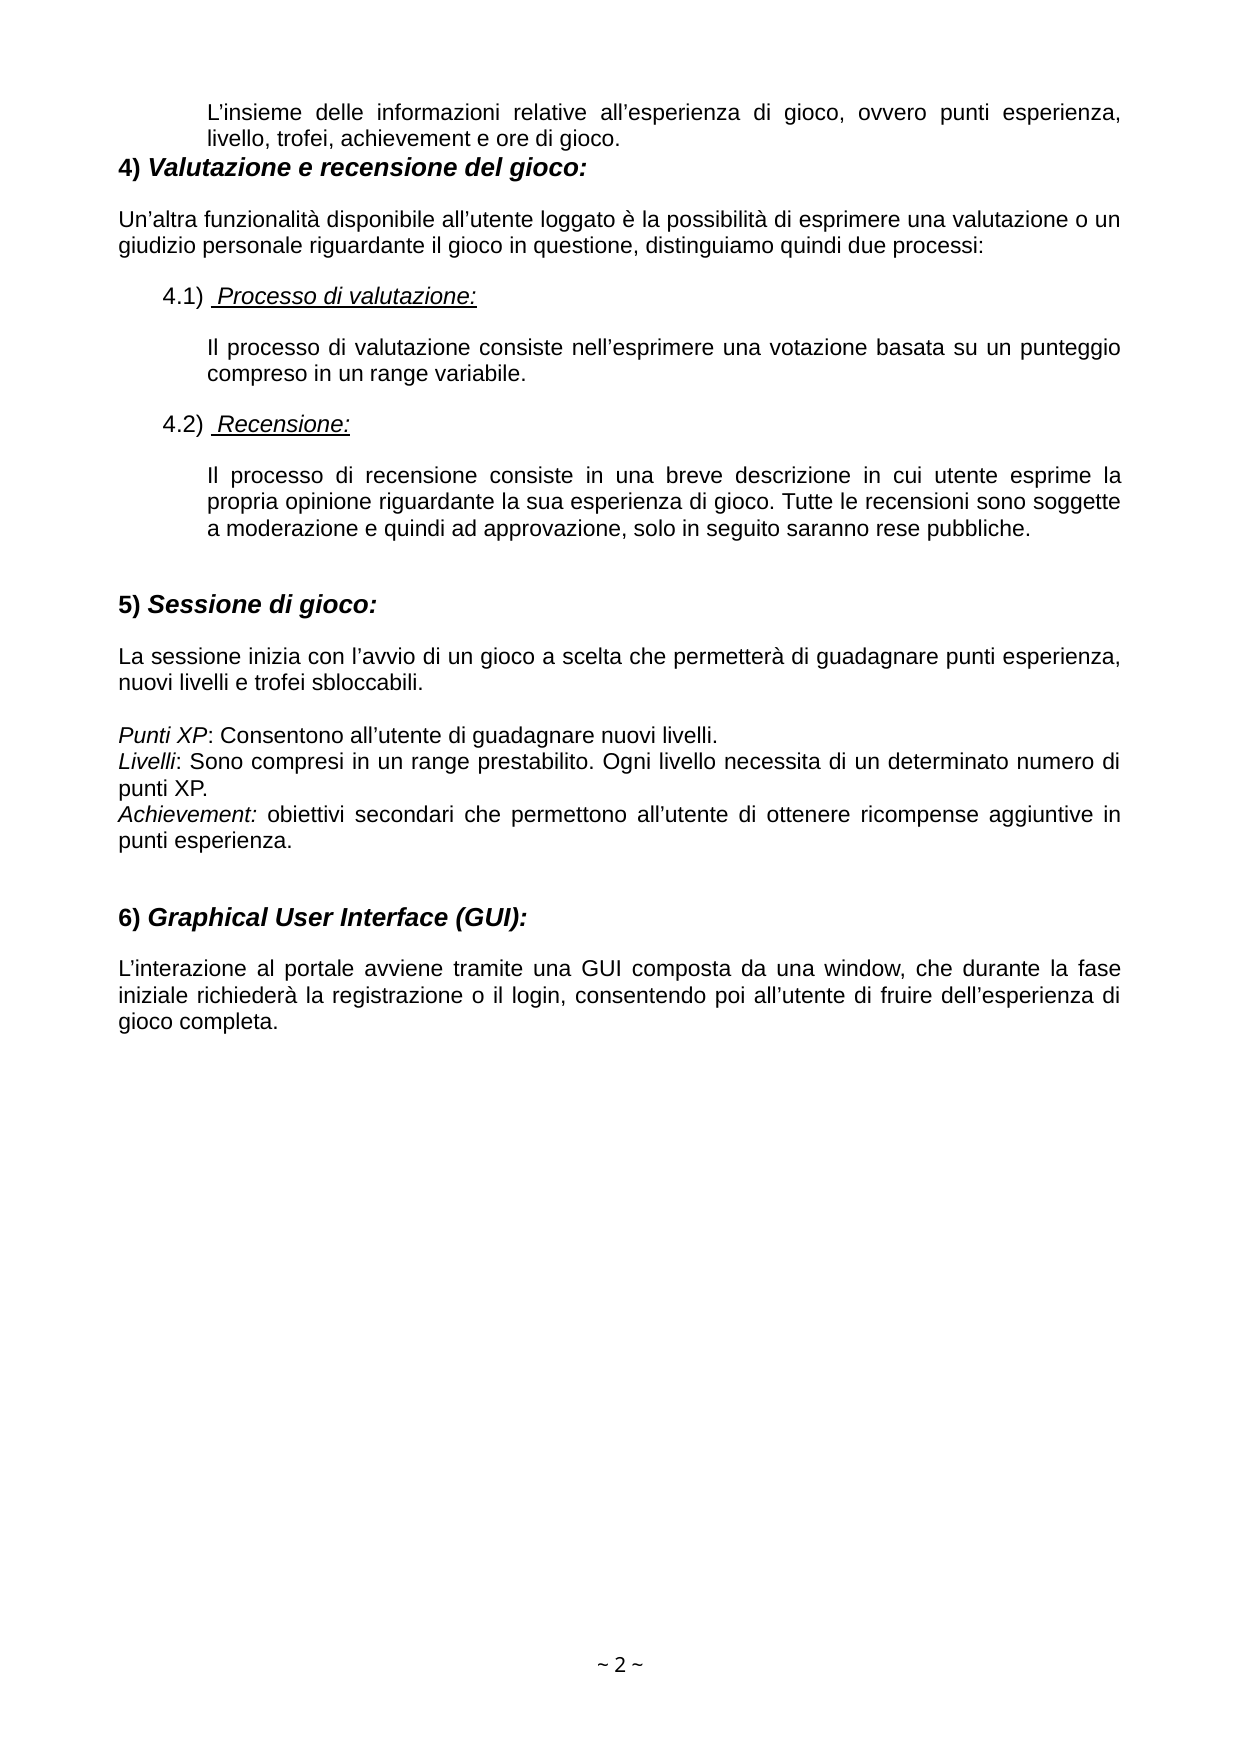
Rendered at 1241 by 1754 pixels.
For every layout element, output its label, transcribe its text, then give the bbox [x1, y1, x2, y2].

text Un’altra funzionalità disponibile all’utente loggato è la possibilità di esprimere una valutazione o un giudizio personale riguardante il gioco in questione, distinguiamo quindi due processi: [118, 206, 1122, 258]
text 4.1) Processo di valutazione: [118, 282, 1122, 310]
text 6) Graphical User Interface (GUI): [118, 902, 1122, 931]
text 4.2) Recensione: [118, 410, 1122, 438]
text L’interazione al portale avviene tramite una GUI composta da una window, che durante la fase iniziale richiederà la registrazione o il login, consentendo poi all’utente di fruire dell’esperienza di gioco completa. [118, 955, 1122, 1034]
text 5) Sessione di gioco: [118, 589, 1122, 619]
text Il processo di valutazione consiste nell’esprimere una votazione basata su un punteggio compreso in un range variabile. [207, 334, 1122, 386]
text 4) Valutazione e recensione del gioco: [118, 152, 1122, 182]
text L’insieme delle informazioni relative all’esperienza di gioco, ovvero punti esperienza, livello, trofei, achievement e ore di gioco. [207, 99, 1122, 152]
text Achievement: obiettivi secondari che permettono all’utente di ottenere ricompense aggiuntive in punti esperienza. [118, 801, 1122, 854]
text Punti XP: Consentono all’utente di guadagnare nuovi livelli. [118, 722, 1122, 748]
text Livelli: Sono compresi in un range prestabilito. Ogni livello necessita di un determinato numero di punti XP. [118, 748, 1122, 801]
text Il processo di recensione consiste in una breve descrizione in cui utente esprime la propria opinione riguardante la sua esperienza di gioco. Tutte le recensioni sono soggette a moderazione e quindi ad approvazione, solo in seguito saranno rese pubbliche. [207, 462, 1122, 541]
text La sessione inizia con l’avvio di un gioco a scelta che permetterà di guadagnare punti esperienza, nuovi livelli e trofei sbloccabili. [118, 643, 1122, 696]
